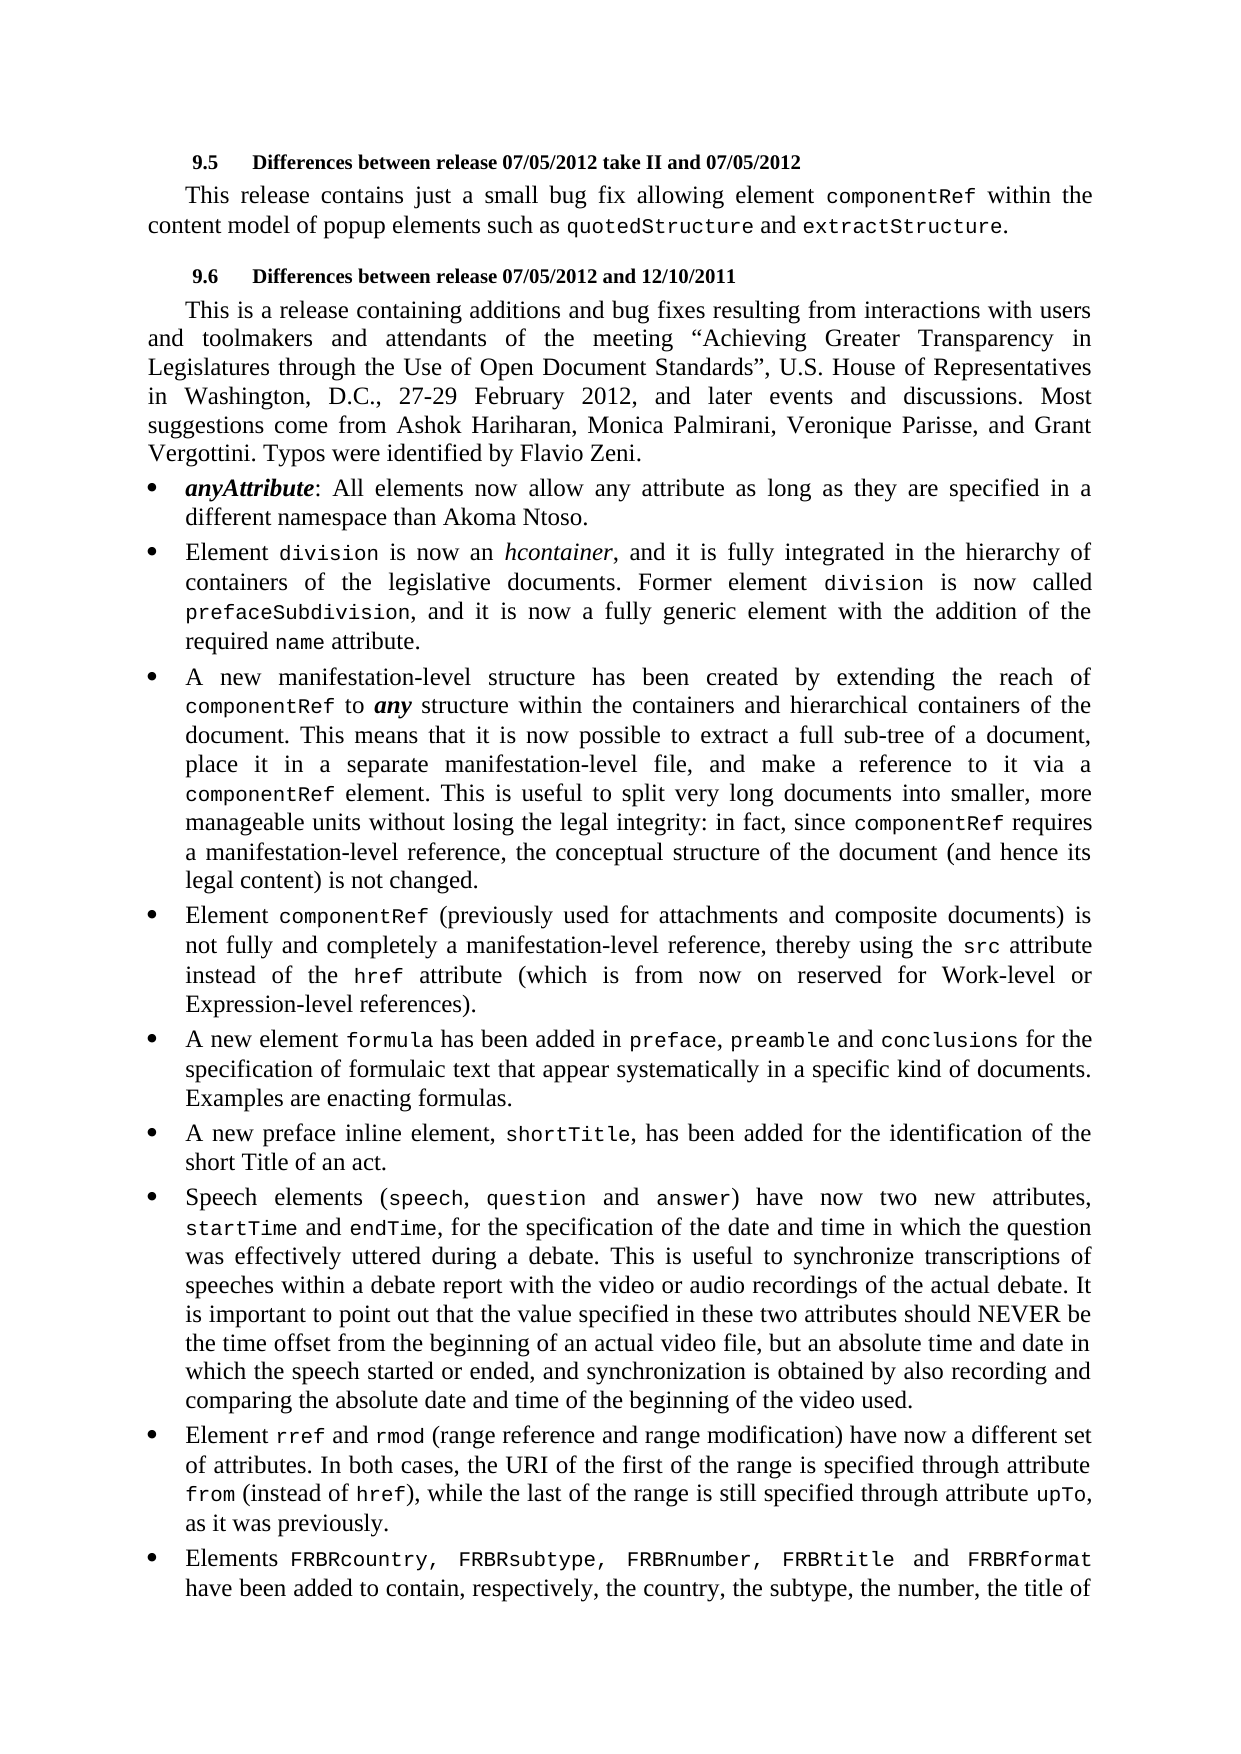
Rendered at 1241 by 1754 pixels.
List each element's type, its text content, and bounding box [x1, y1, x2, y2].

list A new element formula has been added in preface, preamble and conclusions for the specification of formulaic text that appear systematically in a specific kind of documents. Examples are enacting formulas. [148, 1024, 1092, 1111]
list Element rref and rmod (range reference and range modification) have now a different set of attributes. In both cases, the URI of the first of the range is specified through attribute from (instead of href), while the last of the range is still specified through attribute upTo, as it was previously. [148, 1420, 1092, 1537]
text This is a release containing additions and bug fixes resulting from interactions with users and toolmakers and attendants of the meeting “Achieving Greater Transparency in Legislatures through the Use of Open Document Standards”, U.S. House of Representatives in Washington, D.C., 27-29 February 2012, and later events and discussions. Most suggestions come from Ashok Hariharan, Monica Palmirani, Veronique Parisse, and Grant Vergottini. Typos were identified by Flavio Zeni. [148, 295, 1092, 467]
text This release contains just a small bug fix allowing element componentRef within the content model of popup elements such as quotedStructure and extractStructure. [148, 180, 1092, 239]
list Speech elements (speech, question and answer) have now two new attributes, startTime and endTime, for the specification of the date and time in which the question was effectively uttered during a debate. This is useful to synchronize transcriptions of speeches within a debate report with the video or audio recordings of the actual debate. It is important to point out that the value specified in these two attributes should NEVER be the time offset from the beginning of an actual video file, but an absolute time and date in which the speech started or ended, and synchronization is obtained by also recording and comparing the absolute date and time of the beginning of the video used. [148, 1182, 1092, 1414]
list Elements FRBRcountry, FRBRsubtype, FRBRnumber, FRBRtitle and FRBRformat have been added to contain, respectively, the country, the subtype, the number, the title of [148, 1543, 1092, 1601]
list A new manifestation-level structure has been created by extending the reach of componentRef to any structure within the containers and hierarchical containers of the document. This means that it is now possible to extract a full sub-tree of a document, place it in a separate manifestation-level file, and make a reference to it via a componentRef element. This is useful to split very long documents into smaller, more manageable units without losing the legal integrity: in fact, since componentRef requires a manifestation-level reference, the conceptual structure of the document (and hence its legal content) is not changed. [148, 662, 1092, 894]
list A new preface inline element, shortTitle, has been added for the identification of the short Title of an act. [148, 1118, 1092, 1176]
list Element componentRef (previously used for attachments and composite documents) is not fully and completely a manifestation-level reference, thereby using the src attribute instead of the href attribute (which is from now on reserved for Work-level or Expression-level references). [148, 901, 1092, 1018]
list Element division is now an hcontainer, and it is fully integrated in the hierarchy of containers of the legislative documents. Former element division is now called prefaceSubdivision, and it is now a fully generic element with the addition of the required name attribute. [148, 537, 1092, 656]
list anyAttribute: All elements now allow any attribute as long as they are specified in a different namespace than Akoma Ntoso. [148, 473, 1092, 531]
subtitle Differences between release 07/05/2012 and 12/10/2011 [192, 264, 1092, 288]
subtitle Differences between release 07/05/2012 take II and 07/05/2012 [192, 150, 1092, 174]
